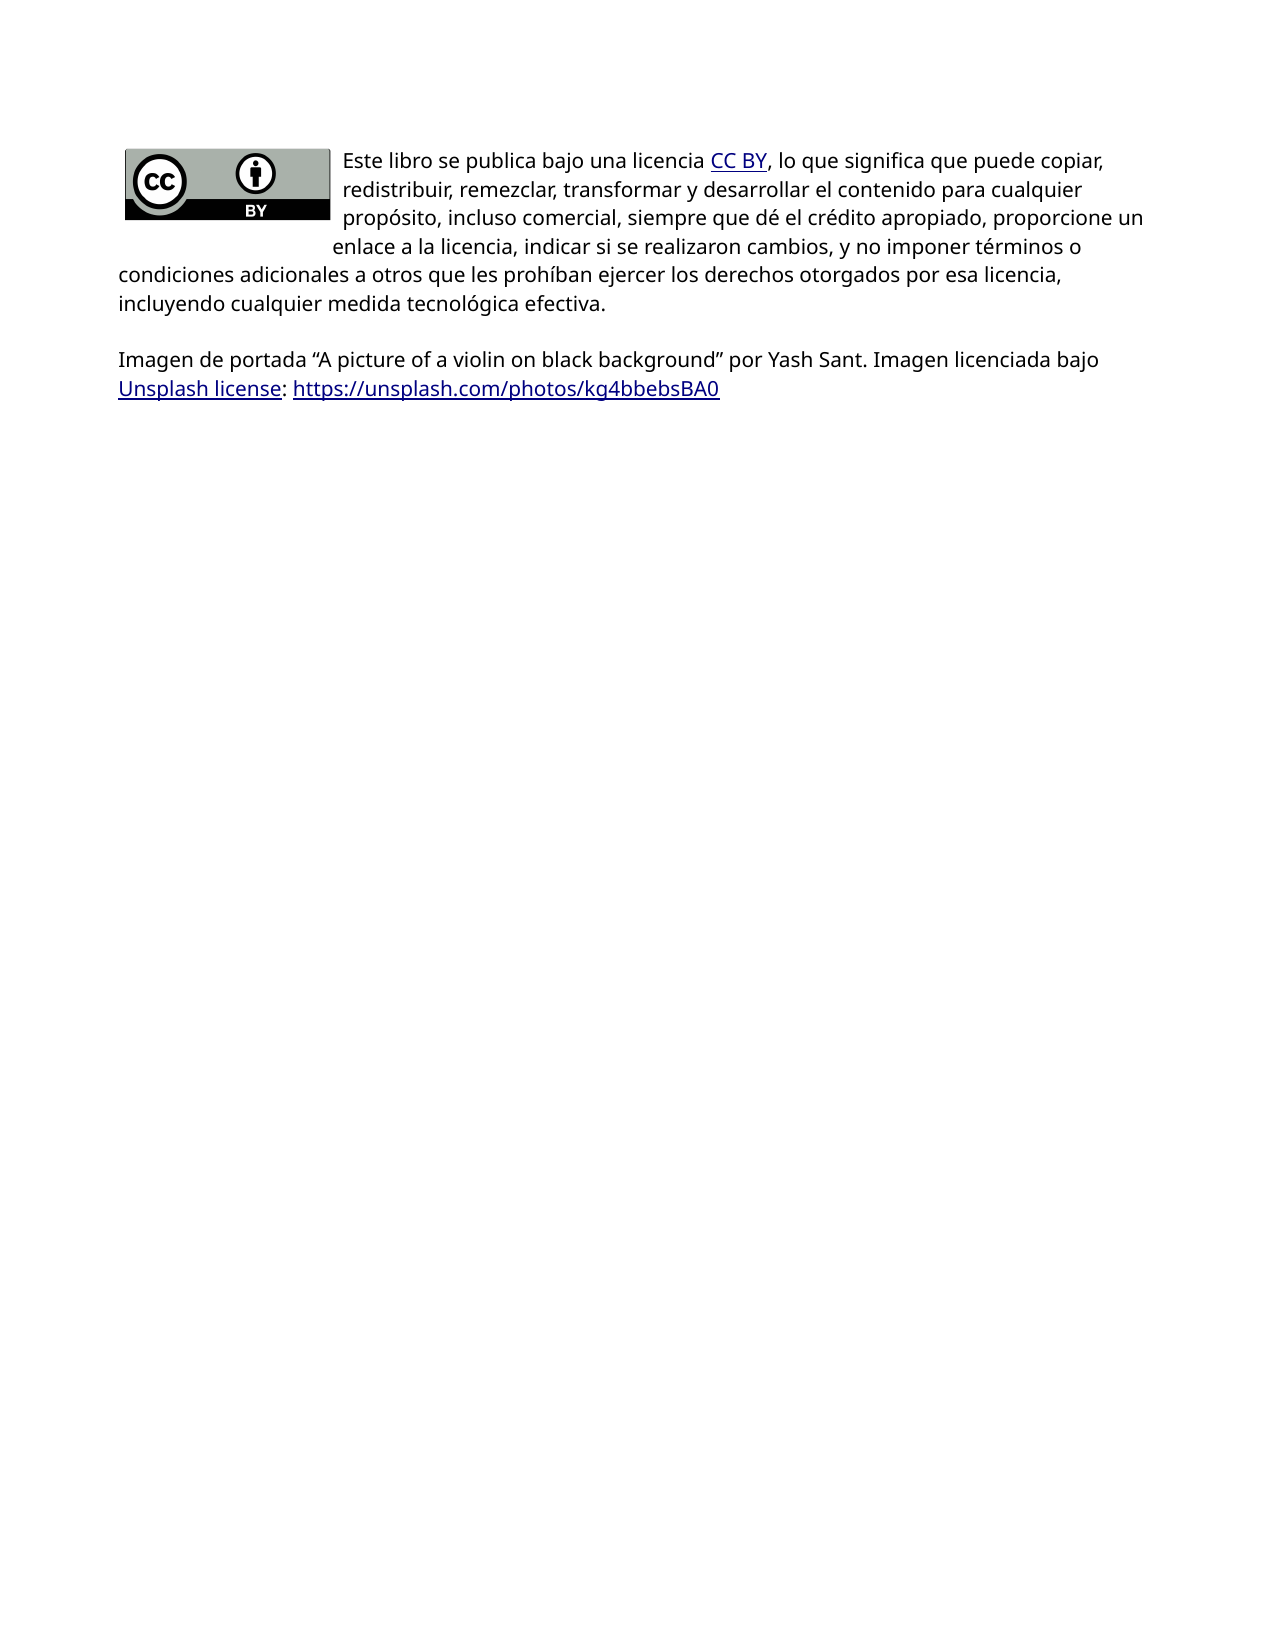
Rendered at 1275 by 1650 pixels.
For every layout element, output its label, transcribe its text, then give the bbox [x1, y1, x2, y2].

text Este libro se publica bajo una licencia CC BY, lo que significa que puede copiar, redistribuir, remezclar, transformar y desarrollar el contenido para cualquier propósito, incluso comercial, siempre que dé el crédito apropiado, proporcione un enlace a la licencia, indicar si se realizaron cambios, y no imponer términos o condiciones adicionales a otros que les prohíban ejercer los derechos otorgados por esa licencia, incluyendo cualquier medida tecnológica efectiva. [118, 147, 1157, 317]
picture [125, 148, 331, 221]
text Imagen de portada “A picture of a violin on black background” por Yash Sant. Imagen licenciada bajo Unsplash license: https://unsplash.com/photos/kg4bbebsBA0 [118, 346, 1157, 402]
